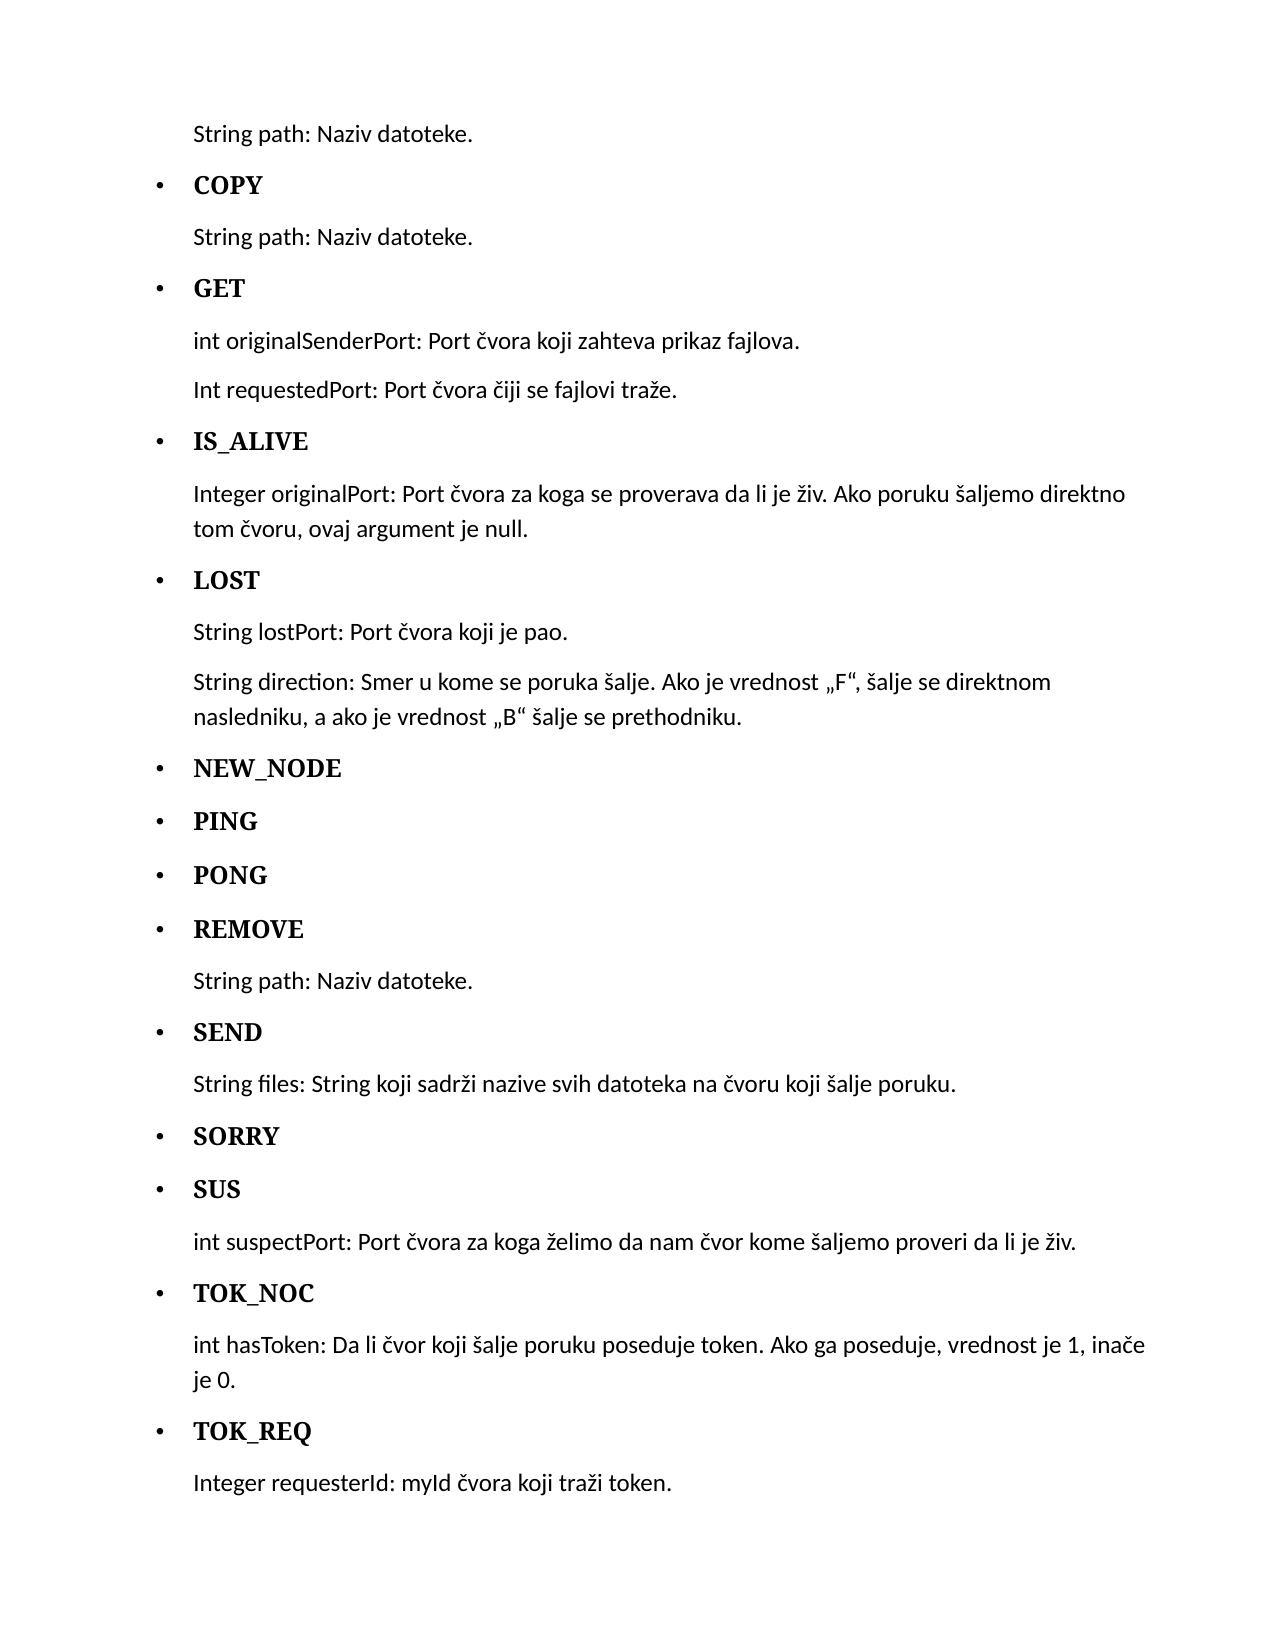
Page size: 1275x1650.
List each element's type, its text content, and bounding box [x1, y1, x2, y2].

list Int requestedPort: Port čvora čiji se fajlovi traže. [156, 374, 1157, 405]
list int suspectPort: Port čvora za koga želimo da nam čvor kome šaljemo proveri da li je živ. [156, 1226, 1157, 1256]
list String path: Naziv datoteke. [156, 118, 1157, 149]
list COPY [156, 168, 1157, 202]
list String path: Naziv datoteke. [156, 965, 1157, 996]
list int originalSenderPort: Port čvora koji zahteva prikaz fajlova. [156, 325, 1157, 355]
list IS_ALIVE [156, 424, 1157, 458]
list LOST [156, 562, 1157, 596]
list Integer requesterId: myId čvora koji traži token. [156, 1467, 1157, 1498]
list NEW_NODE [156, 750, 1157, 784]
list int hasToken: Da li čvor koji šalje poruku poseduje token. Ako ga poseduje, vrednost je 1, inače je 0. [156, 1329, 1157, 1394]
list String direction: Smer u kome se poruka šalje. Ako je vrednost „F“, šalje se direktnom nasledniku, a ako je vrednost „B“ šalje se prethodniku. [156, 666, 1157, 731]
list TOK_REQ [156, 1413, 1157, 1448]
list String lostPort: Port čvora koji je pao. [156, 616, 1157, 647]
list TOK_NOC [156, 1275, 1157, 1309]
list GET [156, 271, 1157, 305]
list String files: String koji sadrži nazive svih datoteka na čvoru koji šalje poruku. [156, 1068, 1157, 1099]
list SUS [156, 1172, 1157, 1206]
list REMOVE [156, 911, 1157, 946]
list SEND [156, 1015, 1157, 1049]
list SORRY [156, 1118, 1157, 1152]
list Integer originalPort: Port čvora za koga se proverava da li je živ. Ako poruku šaljemo direktno tom čvoru, ovaj argument je null. [156, 478, 1157, 543]
list PING [156, 804, 1157, 838]
list PONG [156, 858, 1157, 892]
list String path: Naziv datoteke. [156, 221, 1157, 252]
